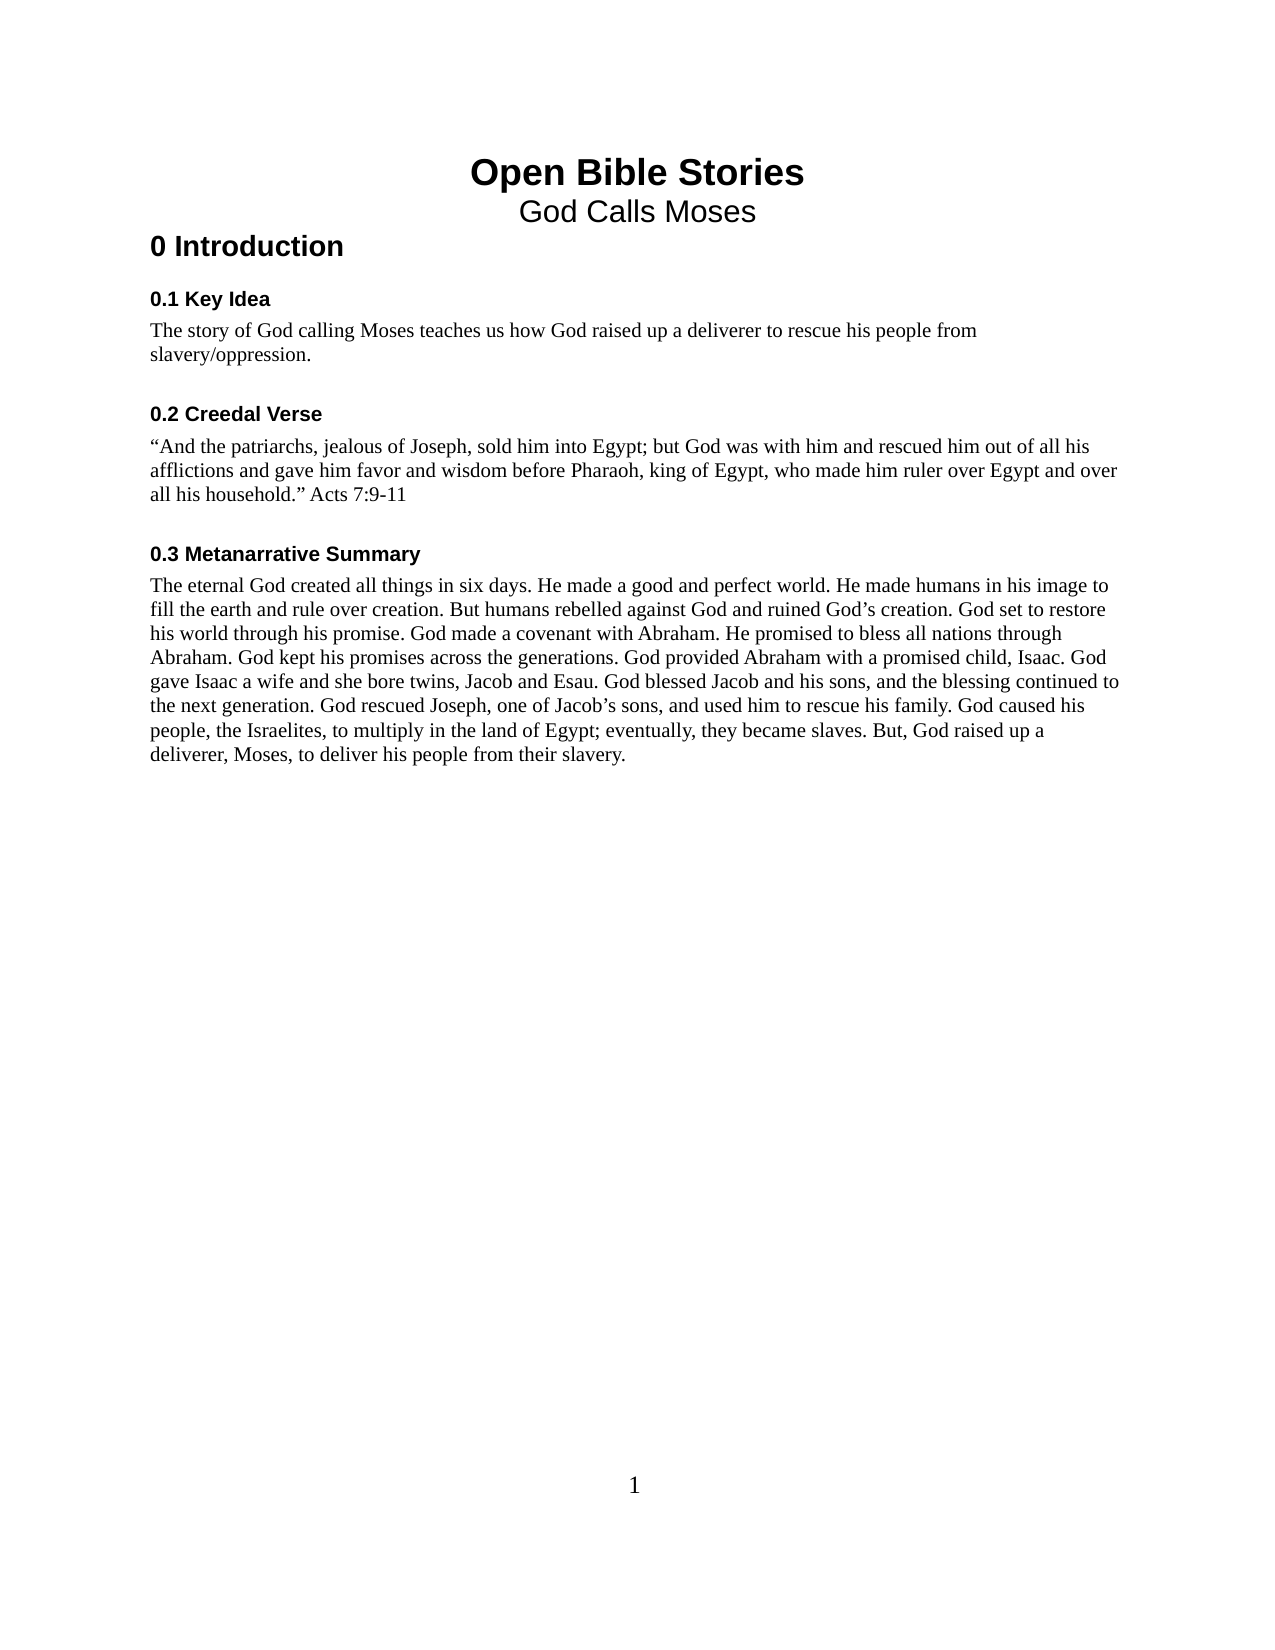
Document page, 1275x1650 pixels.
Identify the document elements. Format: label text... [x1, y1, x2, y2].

title Open Bible Stories [150, 150, 1125, 193]
subtitle 0.1 Key Idea [150, 287, 1125, 311]
subtitle God Calls Moses [150, 193, 1125, 229]
subtitle 0.2 Creedal Verse [150, 402, 1125, 426]
subtitle 0 Introduction [150, 229, 1125, 263]
text The story of God calling Moses teaches us how God raised up a deliverer to rescue his people from slavery/oppression. [150, 318, 1125, 366]
text The eternal God created all things in six days. He made a good and perfect world. He made humans in his image to fill the earth and rule over creation. But humans rebelled against God and ruined God’s creation. God set to restore his world through his promise. God made a covenant with Abraham. He promised to bless all nations through Abraham. God kept his promises across the generations. God provided Abraham with a promised child, Isaac. God gave Isaac a wife and she bore twins, Jacob and Esau. God blessed Jacob and his sons, and the blessing continued to the next generation. God rescued Joseph, one of Jacob’s sons, and used him to rescue his family. God caused his people, the Israelites, to multiply in the land of Egypt; eventually, they became slaves. But, God raised up a deliverer, Moses, to deliver his people from their slavery. [150, 573, 1125, 766]
subtitle 0.3 Metanarrative Summary [150, 542, 1125, 566]
text “And the patriarchs, jealous of Joseph, sold him into Egypt; but God was with him and rescued him out of all his afflictions and gave him favor and wisdom before Pharaoh, king of Egypt, who made him ruler over Egypt and over all his household.” Acts 7:9-11 [150, 433, 1125, 506]
